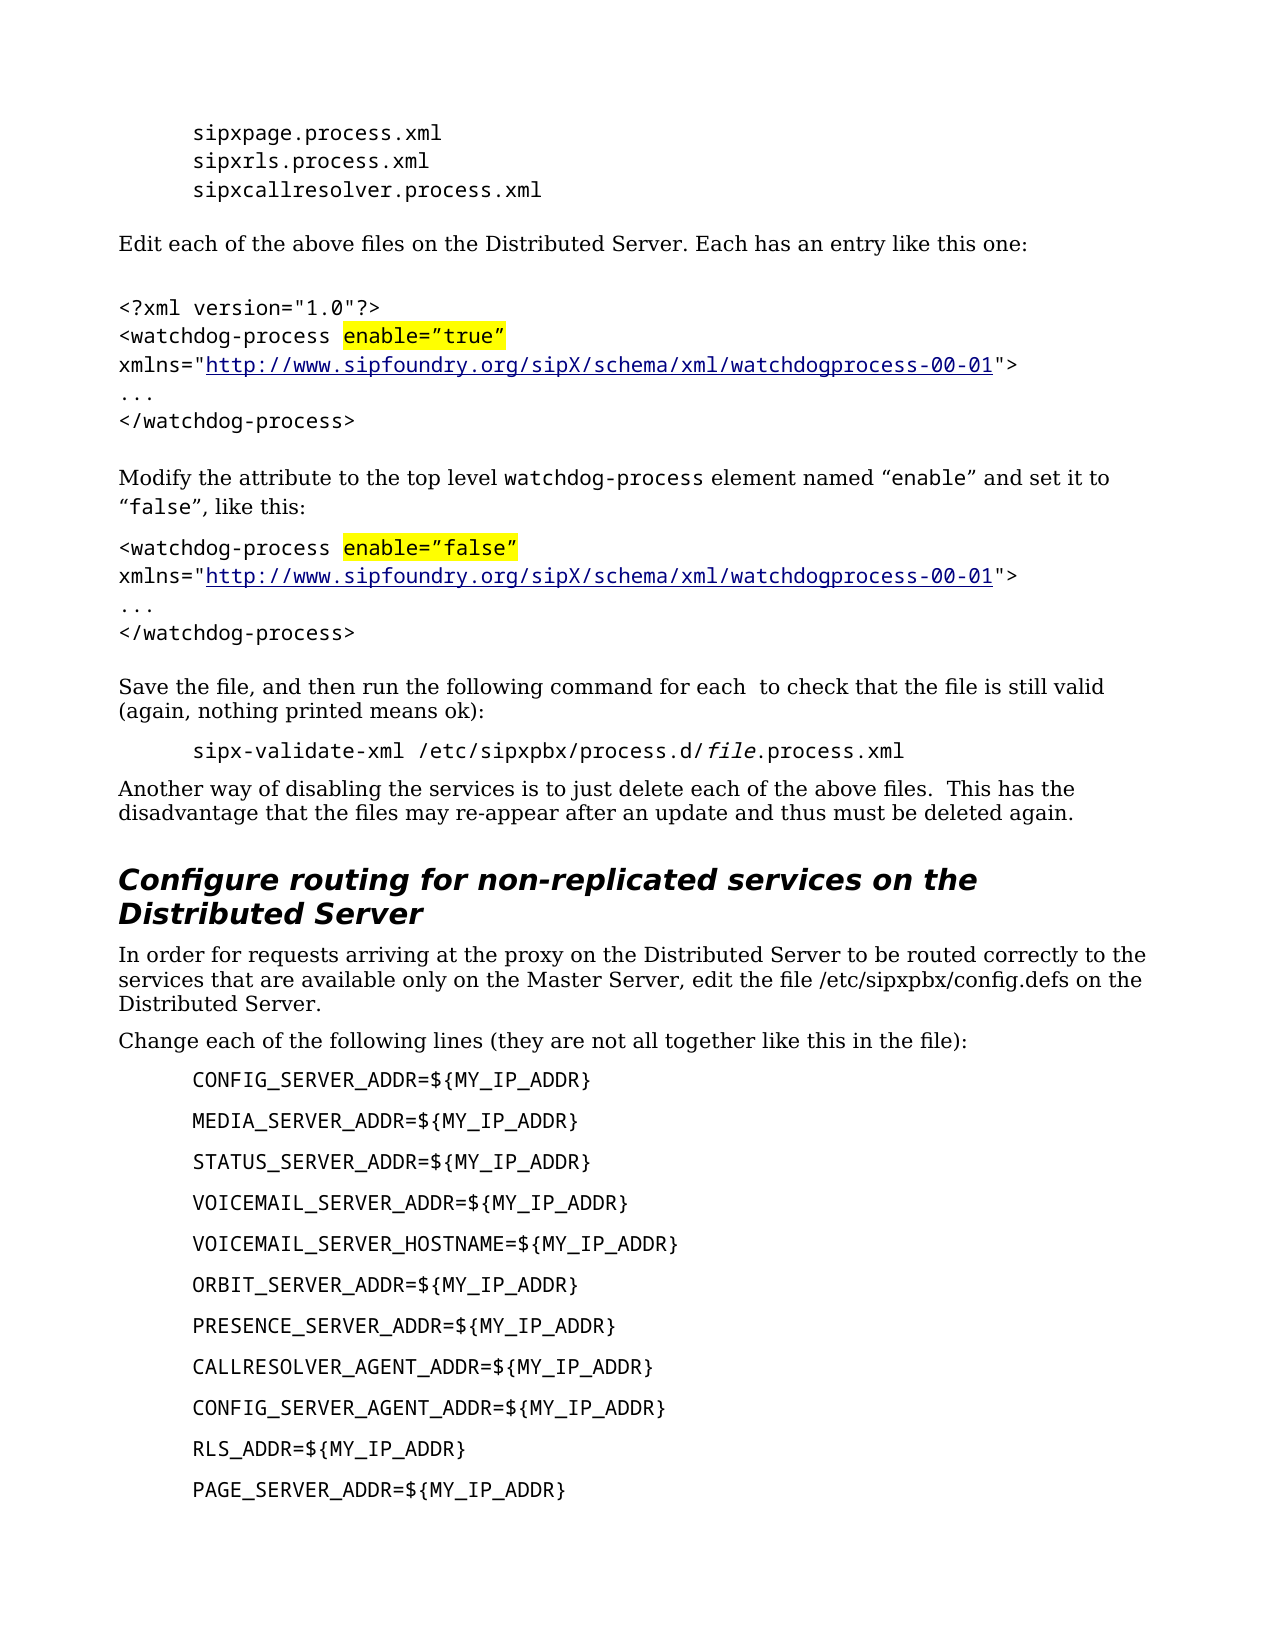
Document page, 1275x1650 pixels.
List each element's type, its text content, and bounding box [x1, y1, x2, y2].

text Change each of the following lines (they are not all together like this in the file): [118, 1029, 1157, 1053]
text <watchdog-process enable=”true” xmlns="http://www.sipfoundry.org/sipX/schema/xml/watchdogprocess-00-01"> [118, 321, 1157, 378]
text STATUS_SERVER_ADDR=${MY_IP_ADDR} [192, 1147, 1157, 1176]
text <watchdog-process enable=”false” xmlns="http://www.sipfoundry.org/sipX/schema/xml/watchdogprocess-00-01"> [118, 533, 1157, 590]
text sipx-validate-xml /etc/sipxpbx/process.d/file.process.xml [192, 736, 1157, 764]
text Edit each of the above files on the Distributed Server. Each has an entry like this one: [118, 232, 1157, 256]
text CONFIG_SERVER_AGENT_ADDR=${MY_IP_ADDR} [192, 1393, 1157, 1422]
text CONFIG_SERVER_ADDR=${MY_IP_ADDR} [192, 1066, 1157, 1094]
text Another way of disabling the services is to just delete each of the above files. This has the disadvantage that the files may re-appear after an update and thus must be deleted again. [118, 777, 1157, 826]
text sipxpage.process.xml [192, 118, 1157, 147]
text Modify the attribute to the top level watchdog-process element named “enable” and set it to “false”, like this: [118, 463, 1157, 520]
text </watchdog-process> [118, 618, 1157, 647]
text ORBIT_SERVER_ADDR=${MY_IP_ADDR} [192, 1270, 1157, 1299]
text VOICEMAIL_SERVER_ADDR=${MY_IP_ADDR} [192, 1188, 1157, 1217]
text sipxcallresolver.process.xml [192, 175, 1157, 203]
text ... [118, 590, 1157, 618]
text In order for requests arriving at the proxy on the Distributed Server to be routed correctly to the services that are available only on the Master Server, edit the file /etc/sipxpbx/config.defs on the Distributed Server. [118, 943, 1157, 1016]
text PRESENCE_SERVER_ADDR=${MY_IP_ADDR} [192, 1311, 1157, 1340]
text VOICEMAIL_SERVER_HOSTNAME=${MY_IP_ADDR} [192, 1229, 1157, 1258]
text ... [118, 378, 1157, 407]
text MEDIA_SERVER_ADDR=${MY_IP_ADDR} [192, 1107, 1157, 1135]
text Save the file, and then run the following command for each to check that the file is still valid (again, nothing printed means ok): [118, 675, 1157, 724]
text PAGE_SERVER_ADDR=${MY_IP_ADDR} [192, 1475, 1157, 1503]
text CALLRESOLVER_AGENT_ADDR=${MY_IP_ADDR} [192, 1352, 1157, 1381]
text sipxrls.process.xml [192, 147, 1157, 175]
subtitle Configure routing for non-replicated services on the Distributed Server [118, 863, 1157, 931]
text </watchdog-process> [118, 407, 1157, 435]
text <?xml version="1.0"?> [118, 293, 1157, 321]
text RLS_ADDR=${MY_IP_ADDR} [192, 1434, 1157, 1462]
